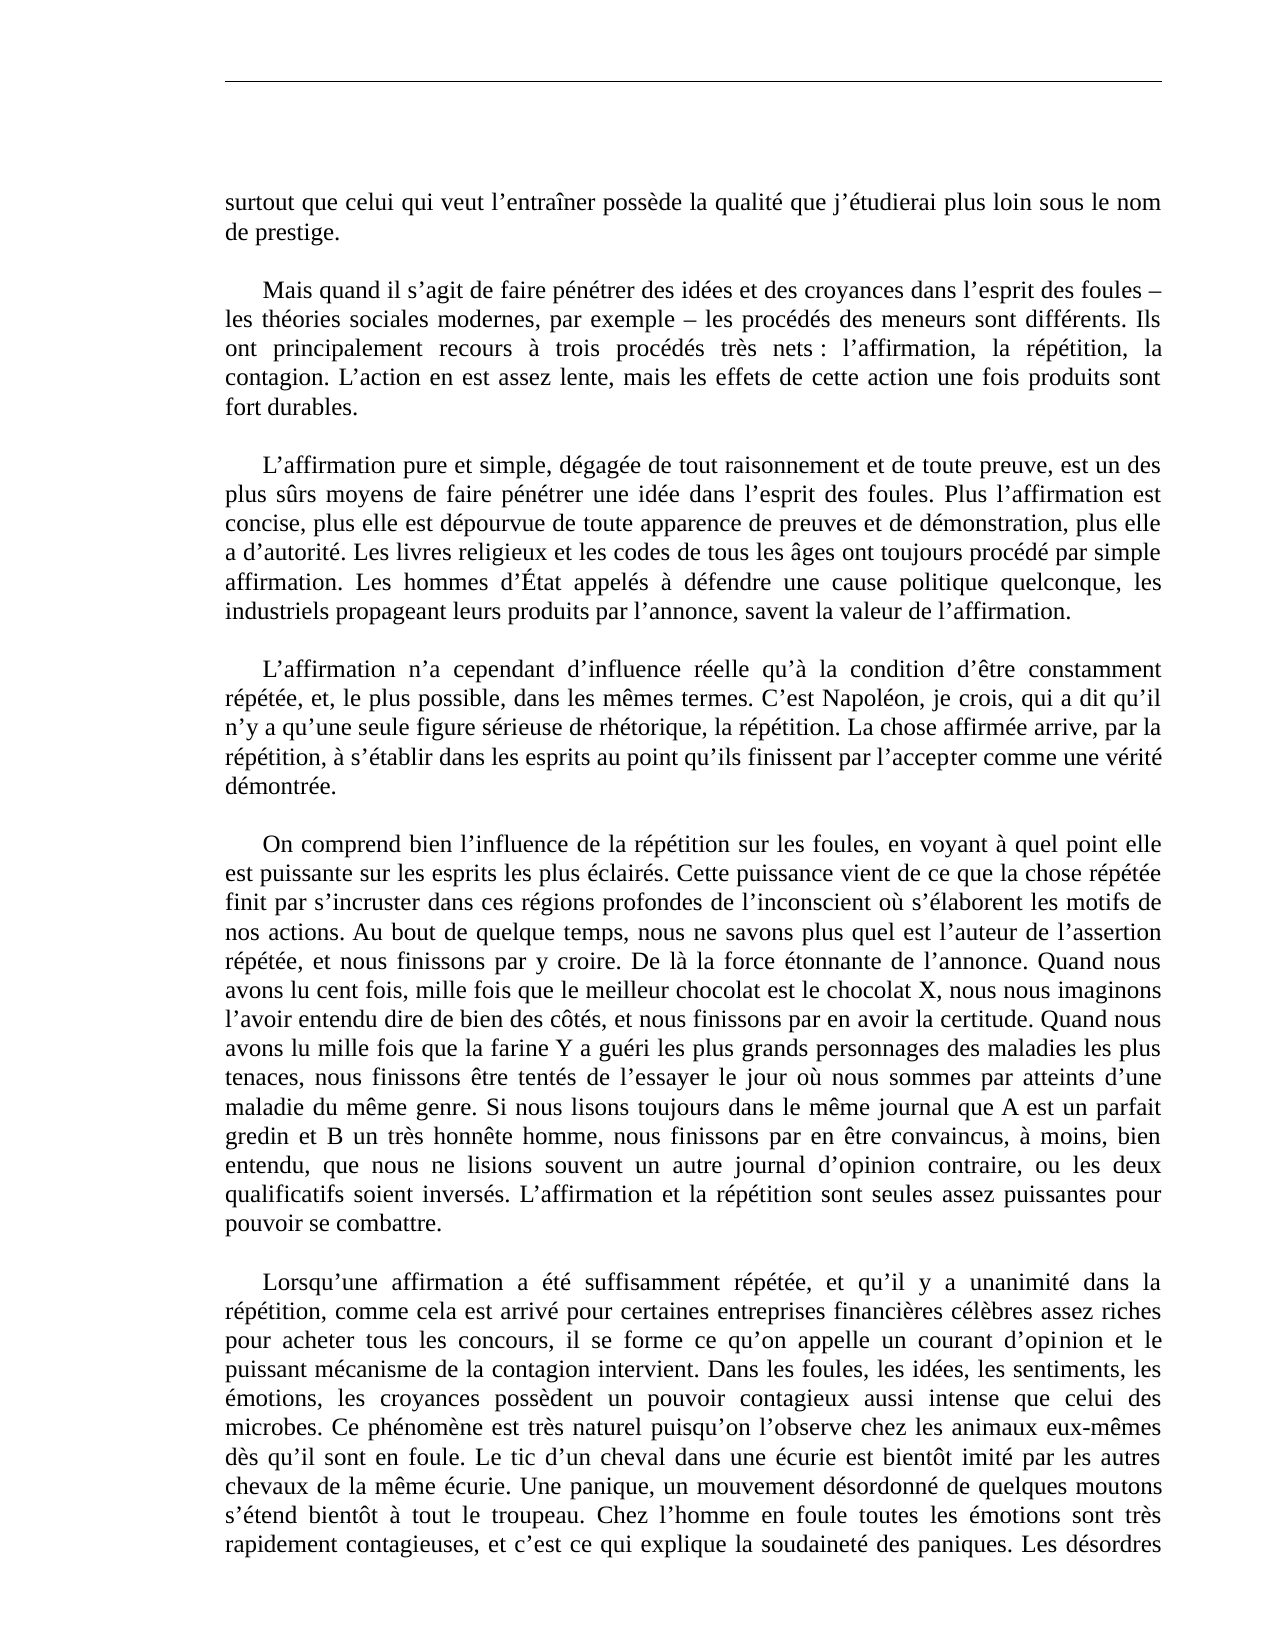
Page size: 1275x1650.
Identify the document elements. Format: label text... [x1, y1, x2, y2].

text L’affirmation pure et simple, dégagée de tout raisonnement et de toute preuve, est un des plus sûrs moyens de faire pénétrer une idée dans l’esprit des foules. Plus l’affirmation est concise, plus elle est dépourvue de toute apparence de preuves et de démonstration, plus elle a d’autorité. Les livres religieux et les codes de tous les âges ont toujours procédé par simple affirmation. Les hommes d’État appelés à défendre une cause politique quelconque, les industriels propageant leurs produits par l’annon­ce, savent la valeur de l’affirmation. [225, 450, 1162, 625]
text On comprend bien l’influence de la répétition sur les foules, en voyant à quel point elle est puissante sur les esprits les plus éclairés. Cette puissance vient de ce que la chose répétée finit par s’incruster dans ces régions profondes de l’inconscient où s’élaborent les motifs de nos actions. Au bout de quelque temps, nous ne savons plus quel est l’auteur de l’assertion répétée, et nous finissons par y croire. De là la force étonnante de l’annonce. Quand nous avons lu cent fois, mille fois que le meilleur chocolat est le chocolat X, nous nous imaginons l’avoir entendu dire de bien des côtés, et nous finissons par en avoir la certitude. Quand nous avons lu mille fois que la farine Y a guéri les plus grands personnages des maladies les plus tenaces, nous finissons être tentés de l’essayer le jour où nous sommes par atteints d’une maladie du même genre. Si nous lisons toujours dans le même journal que A est un parfait gre­din et B un très honnête homme, nous finissons par en être convaincus, à moins, bien entendu, que nous ne lisions souvent un autre journal d’opinion contraire, ou les deux qualificatifs soient inversés. L’affirmation et la répétition sont seules assez puissantes pour pouvoir se combattre. [225, 829, 1162, 1237]
text L’affirmation n’a cependant d’influence réelle qu’à la condition d’être constamment répétée, et, le plus possible, dans les mêmes termes. C’est Napoléon, je crois, qui a dit qu’il n’y a qu’une seule figure sérieuse de rhétorique, la répétition. La chose affirmée arrive, par la répétition, à s’établir dans les esprits au point qu’ils finissent par l’accep­ter comme une vérité démontrée. [225, 654, 1162, 800]
text Lorsqu’une affirmation a été suffisamment répétée, et qu’il y a unanimité dans la répétition, comme cela est arrivé pour certaines entreprises financières célèbres assez riches pour acheter tous les concours, il se forme ce qu’on appelle un courant d’opi­nion et le puissant mécanisme de la contagion intervient. Dans les foules, les idées, les sentiments, les émotions, les croyances possèdent un pouvoir contagieux aussi intense que celui des microbes. Ce phénomène est très naturel puisqu’on l’observe chez les animaux eux-mêmes dès qu’il sont en foule. Le tic d’un cheval dans une écurie est bientôt imité par les autres chevaux de la même écurie. Une panique, un mouvement désordonné de quelques mou­tons s’étend bientôt à tout le troupeau. Chez l’homme en foule toutes les émotions sont très rapidement contagieuses, et c’est ce qui explique la soudaineté des paniques. Les désordres [225, 1267, 1162, 1558]
text surtout que celui qui veut l’entraîner possède la qualité que j’étudierai plus loin sous le nom de prestige. [225, 187, 1162, 246]
text Mais quand il s’agit de faire pénétrer des idées et des croyances dans l’esprit des foules – les théories sociales modernes, par exemple – les procédés des meneurs sont différents. Ils ont principalement recours à trois procédés très nets : l’affirmation, la répétition, la contagion. L’action en est assez lente, mais les effets de cette action une fois produits sont fort durables. [225, 275, 1162, 421]
